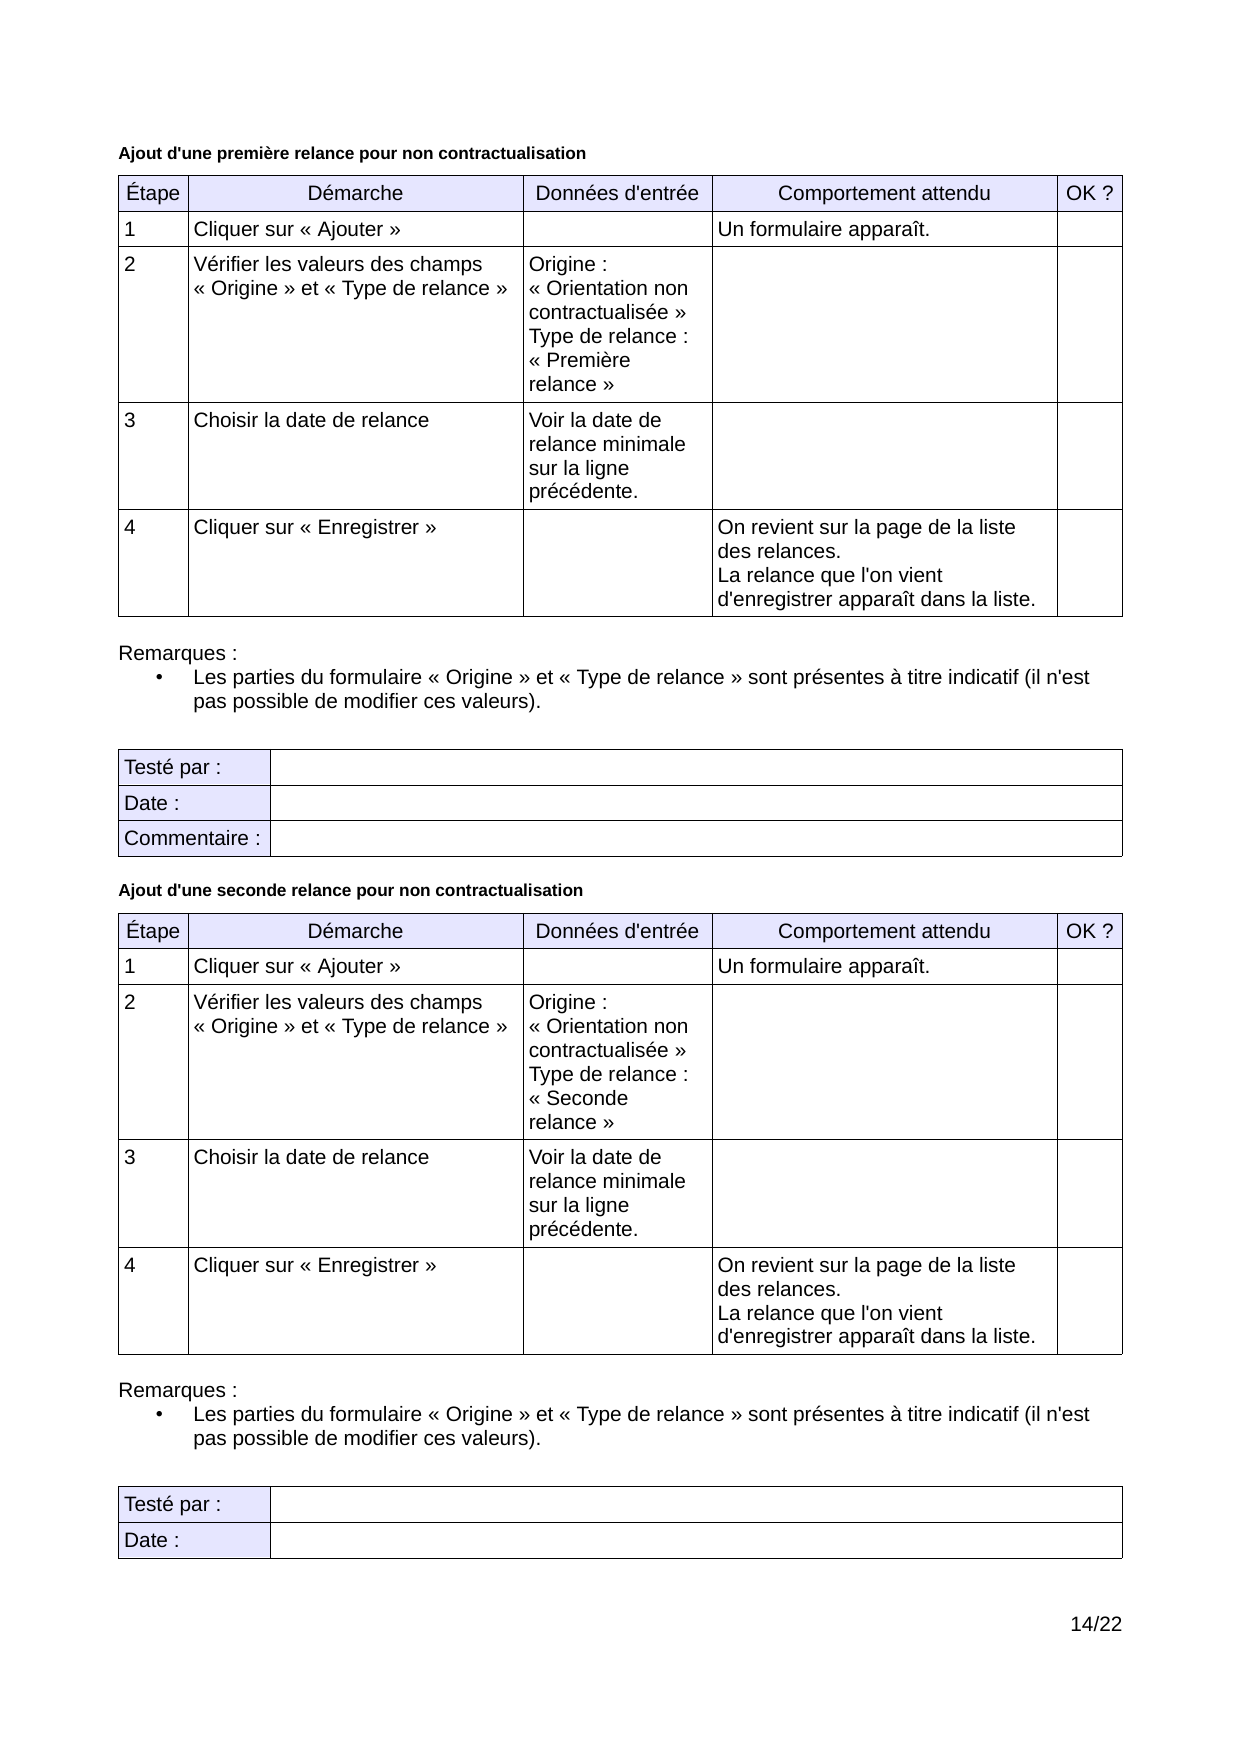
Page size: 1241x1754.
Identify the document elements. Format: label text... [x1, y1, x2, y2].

table_cell 4 [119, 1248, 188, 1354]
table_cell [1058, 985, 1122, 1139]
table_header [271, 1487, 1122, 1522]
table_cell 2 [119, 247, 188, 402]
table_cell [524, 510, 712, 616]
table_cell [524, 212, 712, 246]
table_cell [524, 949, 712, 984]
table_cell Vérifier les valeurs des champs « Origine » et « Type de relance » [189, 985, 523, 1139]
table_cell Origine : « Orientation non contractualisée » Type de relance : « Seconde relance » [524, 985, 712, 1139]
table_header OK ? [1058, 914, 1122, 948]
table_header Données d'entrée [524, 914, 712, 948]
table_header Données d'entrée [524, 176, 712, 211]
table_header Testé par : [119, 1487, 270, 1522]
list Les parties du formulaire « Origine » et « Type de relance » sont présentes à titre indicatif (il n'est pas possible de modifier ces valeurs). [156, 664, 1122, 712]
table_cell Un formulaire apparaît. [713, 212, 1057, 246]
table_cell Choisir la date de relance [189, 1140, 523, 1247]
table_cell Choisir la date de relance [189, 403, 523, 509]
table_header Testé par : [119, 750, 270, 784]
table_cell Cliquer sur « Ajouter » [189, 212, 523, 246]
table_cell 3 [119, 403, 188, 509]
table_cell Cliquer sur « Enregistrer » [189, 1248, 523, 1354]
table_cell Cliquer sur « Enregistrer » [189, 510, 523, 616]
table_cell 3 [119, 1140, 188, 1247]
table_cell Un formulaire apparaît. [713, 949, 1057, 984]
table_header Comportement attendu [713, 914, 1057, 948]
table_cell On revient sur la page de la liste des relances. La relance que l'on vient d'enregistrer apparaît dans la liste. [713, 510, 1057, 616]
table_cell [713, 1140, 1057, 1247]
table_cell [713, 247, 1057, 402]
table_cell 4 [119, 510, 188, 616]
table_cell Origine : « Orientation non contractualisée » Type de relance : « Première relance » [524, 247, 712, 402]
table_cell [1058, 1140, 1122, 1247]
table_cell [271, 821, 1122, 856]
table_cell [1058, 949, 1122, 984]
table_cell [271, 1523, 1122, 1557]
table_header Comportement attendu [713, 176, 1057, 211]
list Les parties du formulaire « Origine » et « Type de relance » sont présentes à titre indicatif (il n'est pas possible de modifier ces valeurs). [156, 1402, 1122, 1450]
table_cell [271, 786, 1122, 820]
table_header Étape [119, 176, 188, 211]
table_cell [1058, 403, 1122, 509]
table_cell [1058, 510, 1122, 616]
table_cell Commentaire : [119, 821, 270, 856]
table_cell 2 [119, 985, 188, 1139]
table_cell [1058, 212, 1122, 246]
table_cell Date : [119, 786, 270, 820]
table_header [271, 750, 1122, 784]
table_cell [1058, 1248, 1122, 1354]
table_cell 1 [119, 949, 188, 984]
table_cell Date : [119, 1523, 270, 1557]
table_cell Voir la date de relance minimale sur la ligne précédente. [524, 403, 712, 509]
table_cell 1 [119, 212, 188, 246]
text Remarques : [118, 641, 1122, 664]
table_cell Cliquer sur « Ajouter » [189, 949, 523, 984]
table_header Étape [119, 914, 188, 948]
text Remarques : [118, 1378, 1122, 1402]
table_header Démarche [189, 176, 523, 211]
table_cell [1058, 247, 1122, 402]
table_cell [713, 403, 1057, 509]
table_cell [524, 1248, 712, 1354]
subtitle Ajout d'une première relance pour non contractualisation [118, 143, 1122, 163]
table_cell On revient sur la page de la liste des relances. La relance que l'on vient d'enregistrer apparaît dans la liste. [713, 1248, 1057, 1354]
table_header OK ? [1058, 176, 1122, 211]
table_cell Voir la date de relance minimale sur la ligne précédente. [524, 1140, 712, 1247]
table_cell [713, 985, 1057, 1139]
table_header Démarche [189, 914, 523, 948]
table_cell Vérifier les valeurs des champs « Origine » et « Type de relance » [189, 247, 523, 402]
subtitle Ajout d'une seconde relance pour non contractualisation [118, 881, 1122, 900]
